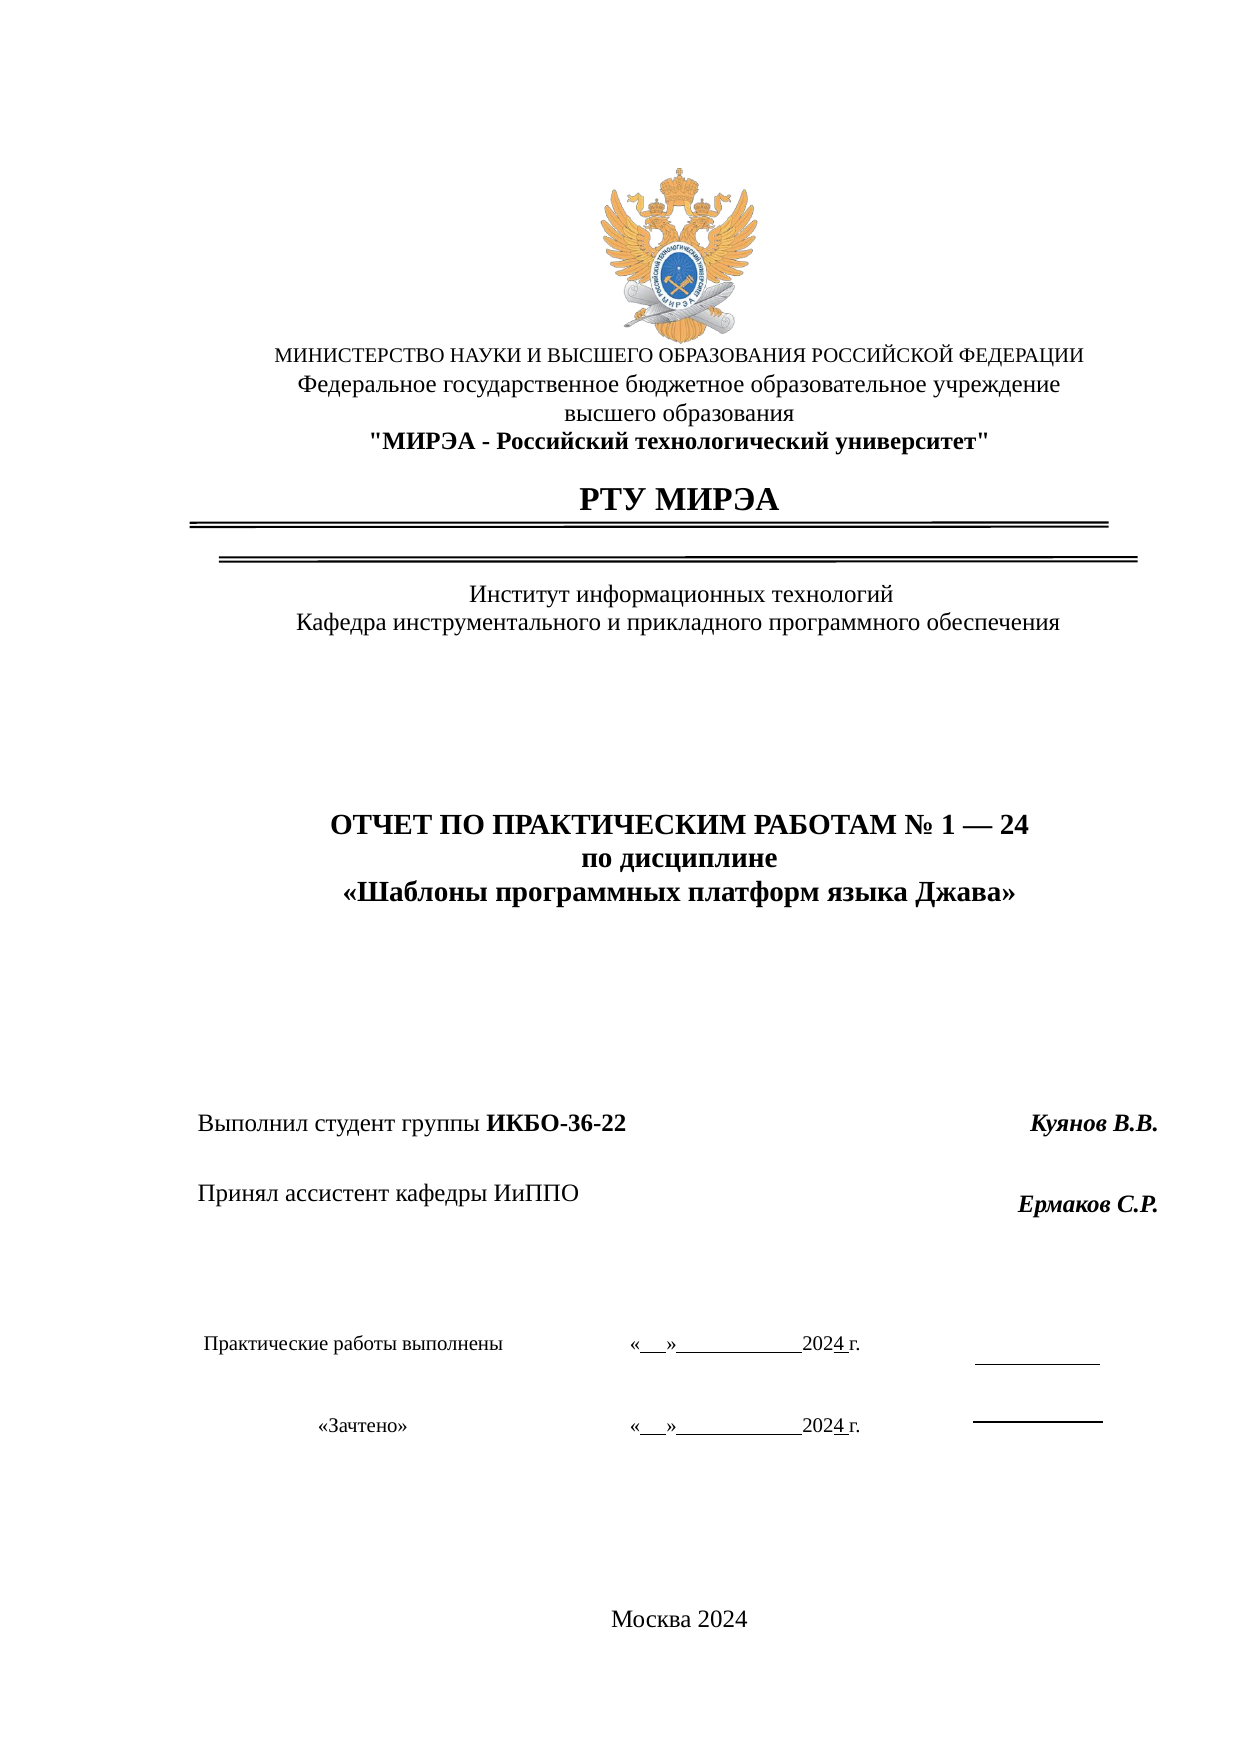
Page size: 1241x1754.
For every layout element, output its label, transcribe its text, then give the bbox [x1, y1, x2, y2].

table_header [177, 763, 1182, 807]
table_cell Принял ассистент кафедры ИиППО [177, 1171, 874, 1237]
table_cell «Шаблоны программных платформ языка Джава» [177, 874, 1182, 1008]
table_cell Ермаков С.Р. [874, 1171, 1182, 1237]
table_cell [875, 1391, 1168, 1446]
table_cell МИНИСТЕРСТВО НАУКИ И ВЫСШЕГО ОБРАЗОВАНИЯ РОССИЙСКОЙ ФЕДЕРАЦИИ [249, 344, 1110, 369]
table_cell Федеральное государственное бюджетное образовательное учреждение высшего образования "МИРЭА - Российский технологический университет" РТУ МИРЭА [249, 369, 1110, 549]
table_cell Куянов В.В. [874, 1008, 1182, 1171]
table_cell Кафедра инструментального и прикладного программного обеспечения [249, 610, 1110, 638]
table_cell Институт информационных технологий [249, 563, 1110, 609]
table_cell «Зачтено» [190, 1391, 572, 1446]
table_header [249, 169, 591, 344]
text Москва 2024 [177, 1604, 1181, 1633]
table_header [767, 169, 1110, 344]
table_header Практические работы выполнены [190, 1332, 572, 1391]
picture [591, 168, 767, 344]
table_cell Выполнил студент группы ИКБО-36-22 [177, 1008, 874, 1171]
table_cell « » 2024 г. [572, 1391, 875, 1446]
table_cell по дисциплине [177, 840, 1182, 874]
table_header [875, 1332, 1168, 1391]
table_cell [249, 550, 1110, 556]
table_header « » 2024 г. [572, 1332, 875, 1391]
table_cell ОТЧЕТ ПО ПРАКТИЧЕСКИМ РАБОТАМ № 1 — 24 [177, 807, 1182, 840]
